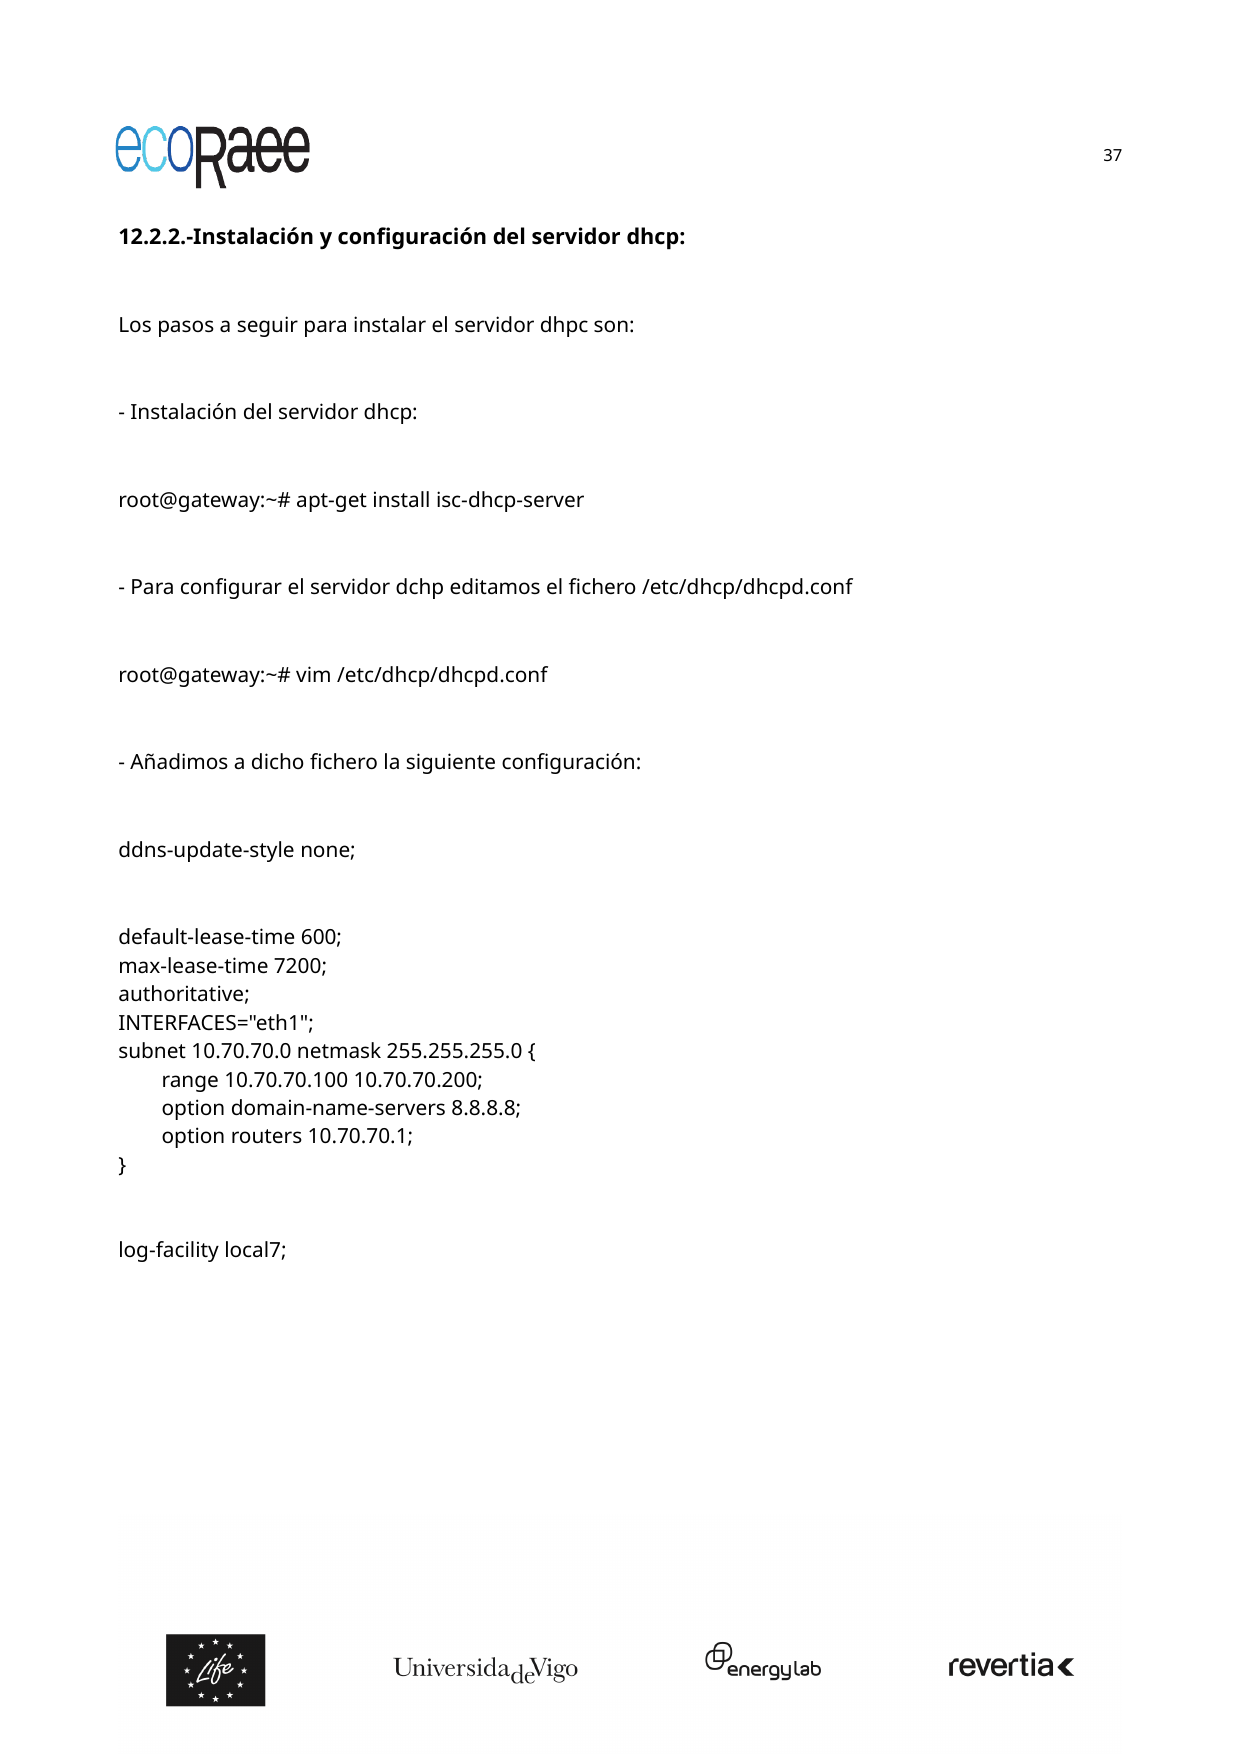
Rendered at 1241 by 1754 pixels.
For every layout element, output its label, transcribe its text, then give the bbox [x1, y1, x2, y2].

text 12.2.2.-Instalación y configuración del servidor dhcp: [118, 221, 1122, 251]
text root@gateway:~# vim /etc/dhcp/dhcpd.conf [118, 660, 1122, 688]
text ddns-update-style none; [118, 835, 1122, 863]
text INTERFACES="eth1"; [118, 1008, 1122, 1036]
text - Para configurar el servidor dchp editamos el fichero /etc/dhcp/dhcpd.conf [118, 572, 1122, 601]
text - Instalación del servidor dhcp: [118, 397, 1122, 426]
text subnet 10.70.70.0 netmask 255.255.255.0 { [118, 1036, 1122, 1065]
text root@gateway:~# apt-get install isc-dhcp-server [118, 485, 1122, 513]
text log-facility local7; [118, 1235, 1122, 1264]
text Los pasos a seguir para instalar el servidor dhpc son: [118, 310, 1122, 338]
text option domain-name-servers 8.8.8.8; [118, 1093, 1122, 1122]
picture [114, 124, 311, 190]
picture [118, 1514, 1123, 1754]
text - Añadimos a dicho fichero la siguiente configuración: [118, 747, 1122, 776]
text default-lease-time 600; [118, 922, 1122, 951]
text max-lease-time 7200; [118, 951, 1122, 979]
text range 10.70.70.100 10.70.70.200; [118, 1065, 1122, 1093]
text authoritative; [118, 979, 1122, 1008]
text } [118, 1150, 1122, 1178]
text option routers 10.70.70.1; [118, 1122, 1122, 1150]
